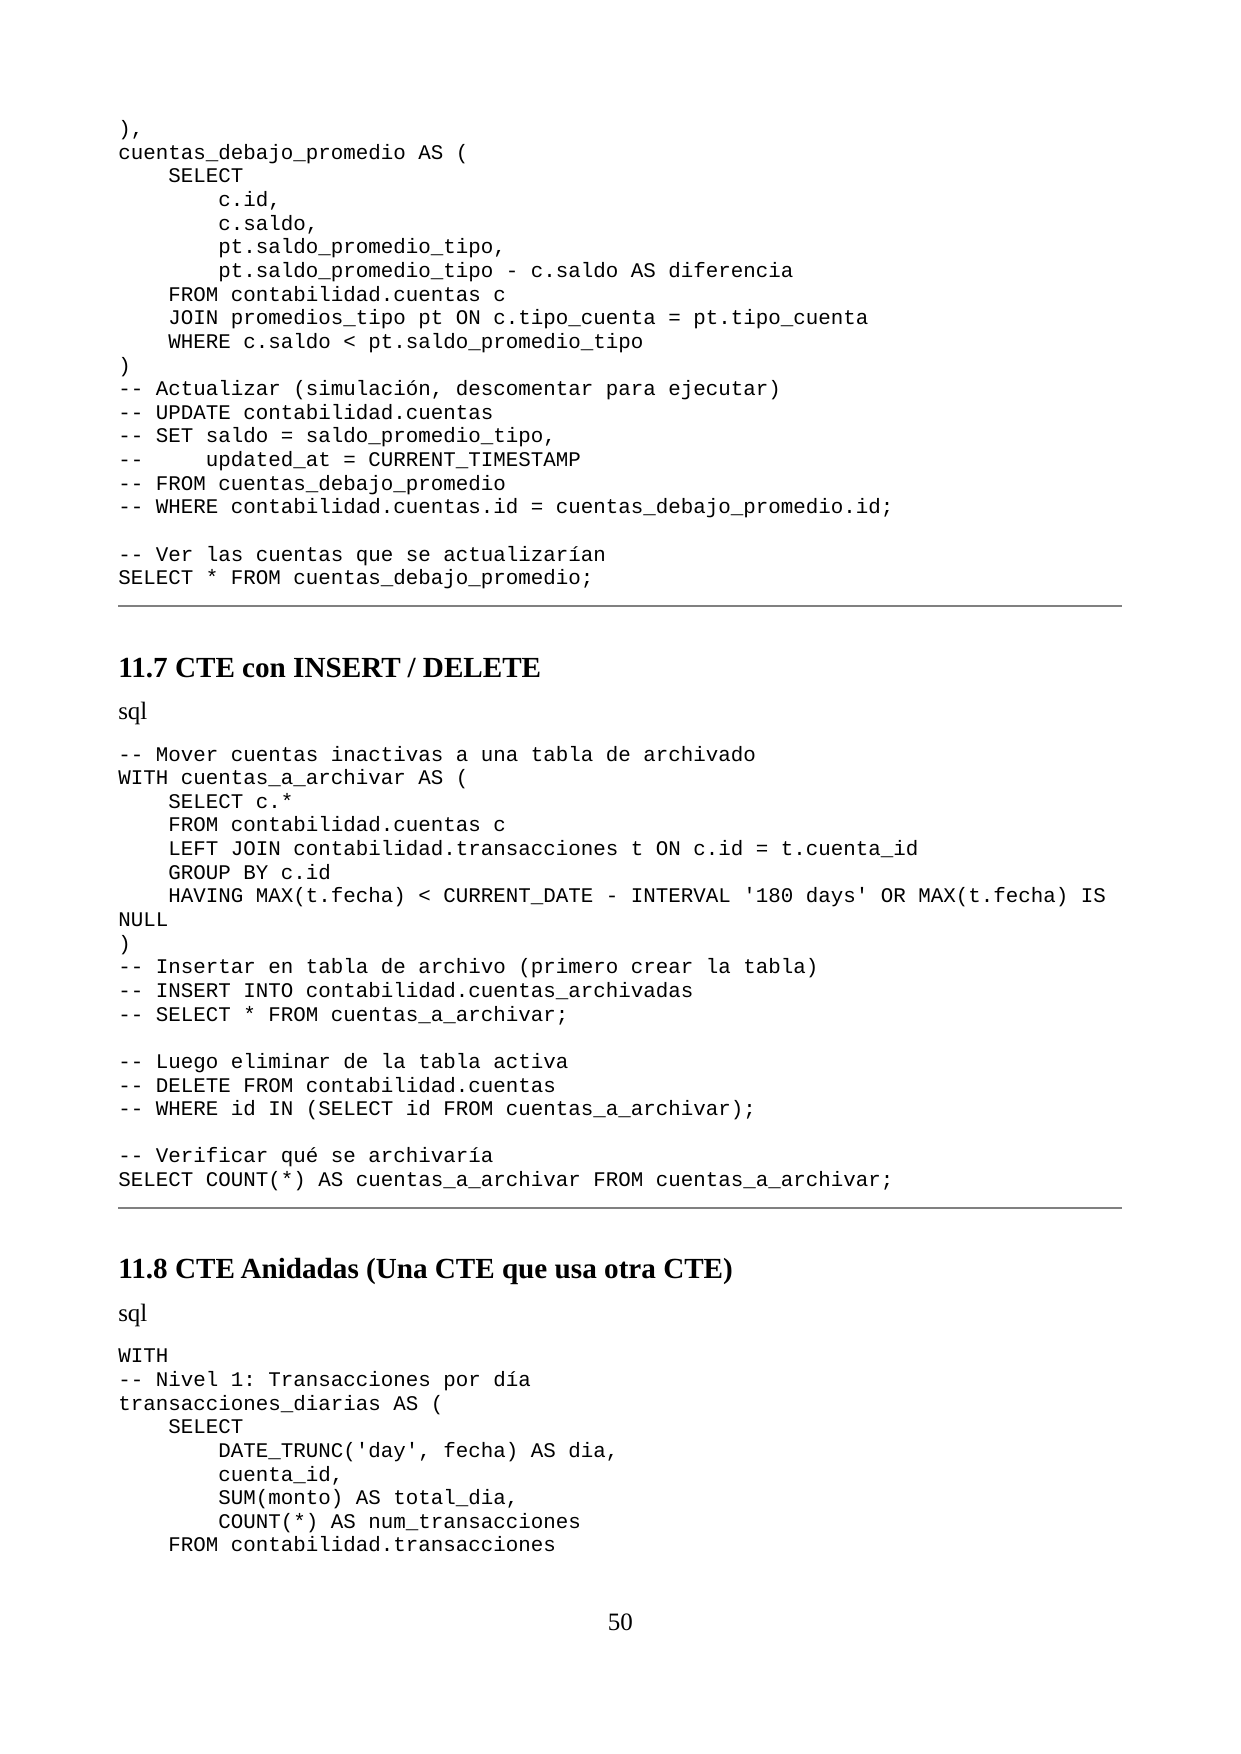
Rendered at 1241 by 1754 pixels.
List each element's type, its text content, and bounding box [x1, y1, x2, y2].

text SELECT COUNT(*) AS cuentas_a_archivar FROM cuentas_a_archivar; [118, 1169, 1122, 1193]
text SELECT [118, 165, 1122, 189]
text -- FROM cuentas_debajo_promedio [118, 473, 1122, 496]
text -- updated_at = CURRENT_TIMESTAMP [118, 449, 1122, 473]
text cuentas_debajo_promedio AS ( [118, 142, 1122, 165]
subtitle 11.7 CTE con INSERT / DELETE [118, 650, 1122, 683]
text -- INSERT INTO contabilidad.cuentas_archivadas [118, 980, 1122, 1004]
text ) [118, 933, 1122, 956]
text cuenta_id, [118, 1463, 1122, 1487]
text FROM contabilidad.transacciones [118, 1534, 1122, 1558]
text pt.saldo_promedio_tipo - c.saldo AS diferencia [118, 260, 1122, 284]
text DATE_TRUNC('day', fecha) AS dia, [118, 1440, 1122, 1463]
text LEFT JOIN contabilidad.transacciones t ON c.id = t.cuenta_id [118, 838, 1122, 862]
text -- UPDATE contabilidad.cuentas [118, 402, 1122, 426]
text WHERE c.saldo < pt.saldo_promedio_tipo [118, 331, 1122, 354]
text -- Mover cuentas inactivas a una tabla de archivado [118, 743, 1122, 767]
text FROM contabilidad.cuentas c [118, 814, 1122, 838]
text -- SELECT * FROM cuentas_a_archivar; [118, 1004, 1122, 1027]
text sql [118, 696, 1122, 725]
text -- Verificar qué se archivaría [118, 1146, 1122, 1169]
text GROUP BY c.id [118, 862, 1122, 885]
text FROM contabilidad.cuentas c [118, 284, 1122, 307]
text -- Nivel 1: Transacciones por día [118, 1369, 1122, 1393]
text transacciones_diarias AS ( [118, 1393, 1122, 1416]
text JOIN promedios_tipo pt ON c.tipo_cuenta = pt.tipo_cuenta [118, 307, 1122, 331]
text SELECT * FROM cuentas_debajo_promedio; [118, 567, 1122, 591]
text -- Insertar en tabla de archivo (primero crear la tabla) [118, 956, 1122, 980]
text -- Ver las cuentas que se actualizarían [118, 544, 1122, 567]
text -- WHERE id IN (SELECT id FROM cuentas_a_archivar); [118, 1098, 1122, 1122]
text -- DELETE FROM contabilidad.cuentas [118, 1074, 1122, 1098]
text pt.saldo_promedio_tipo, [118, 236, 1122, 260]
text SELECT c.* [118, 791, 1122, 814]
text COUNT(*) AS num_transacciones [118, 1511, 1122, 1534]
text -- Actualizar (simulación, descomentar para ejecutar) [118, 378, 1122, 402]
text WITH cuentas_a_archivar AS ( [118, 767, 1122, 791]
text -- Luego eliminar de la tabla activa [118, 1051, 1122, 1074]
subtitle 11.8 CTE Anidadas (Una CTE que usa otra CTE) [118, 1252, 1122, 1285]
text WITH [118, 1345, 1122, 1369]
text SELECT [118, 1416, 1122, 1440]
text c.saldo, [118, 213, 1122, 236]
text -- SET saldo = saldo_promedio_tipo, [118, 426, 1122, 449]
text HAVING MAX(t.fecha) < CURRENT_DATE - INTERVAL '180 days' OR MAX(t.fecha) IS NULL [118, 885, 1122, 933]
text -- WHERE contabilidad.cuentas.id = cuentas_debajo_promedio.id; [118, 496, 1122, 520]
text ) [118, 354, 1122, 378]
text sql [118, 1298, 1122, 1326]
text c.id, [118, 189, 1122, 213]
text SUM(monto) AS total_dia, [118, 1487, 1122, 1511]
text ), [118, 118, 1122, 142]
